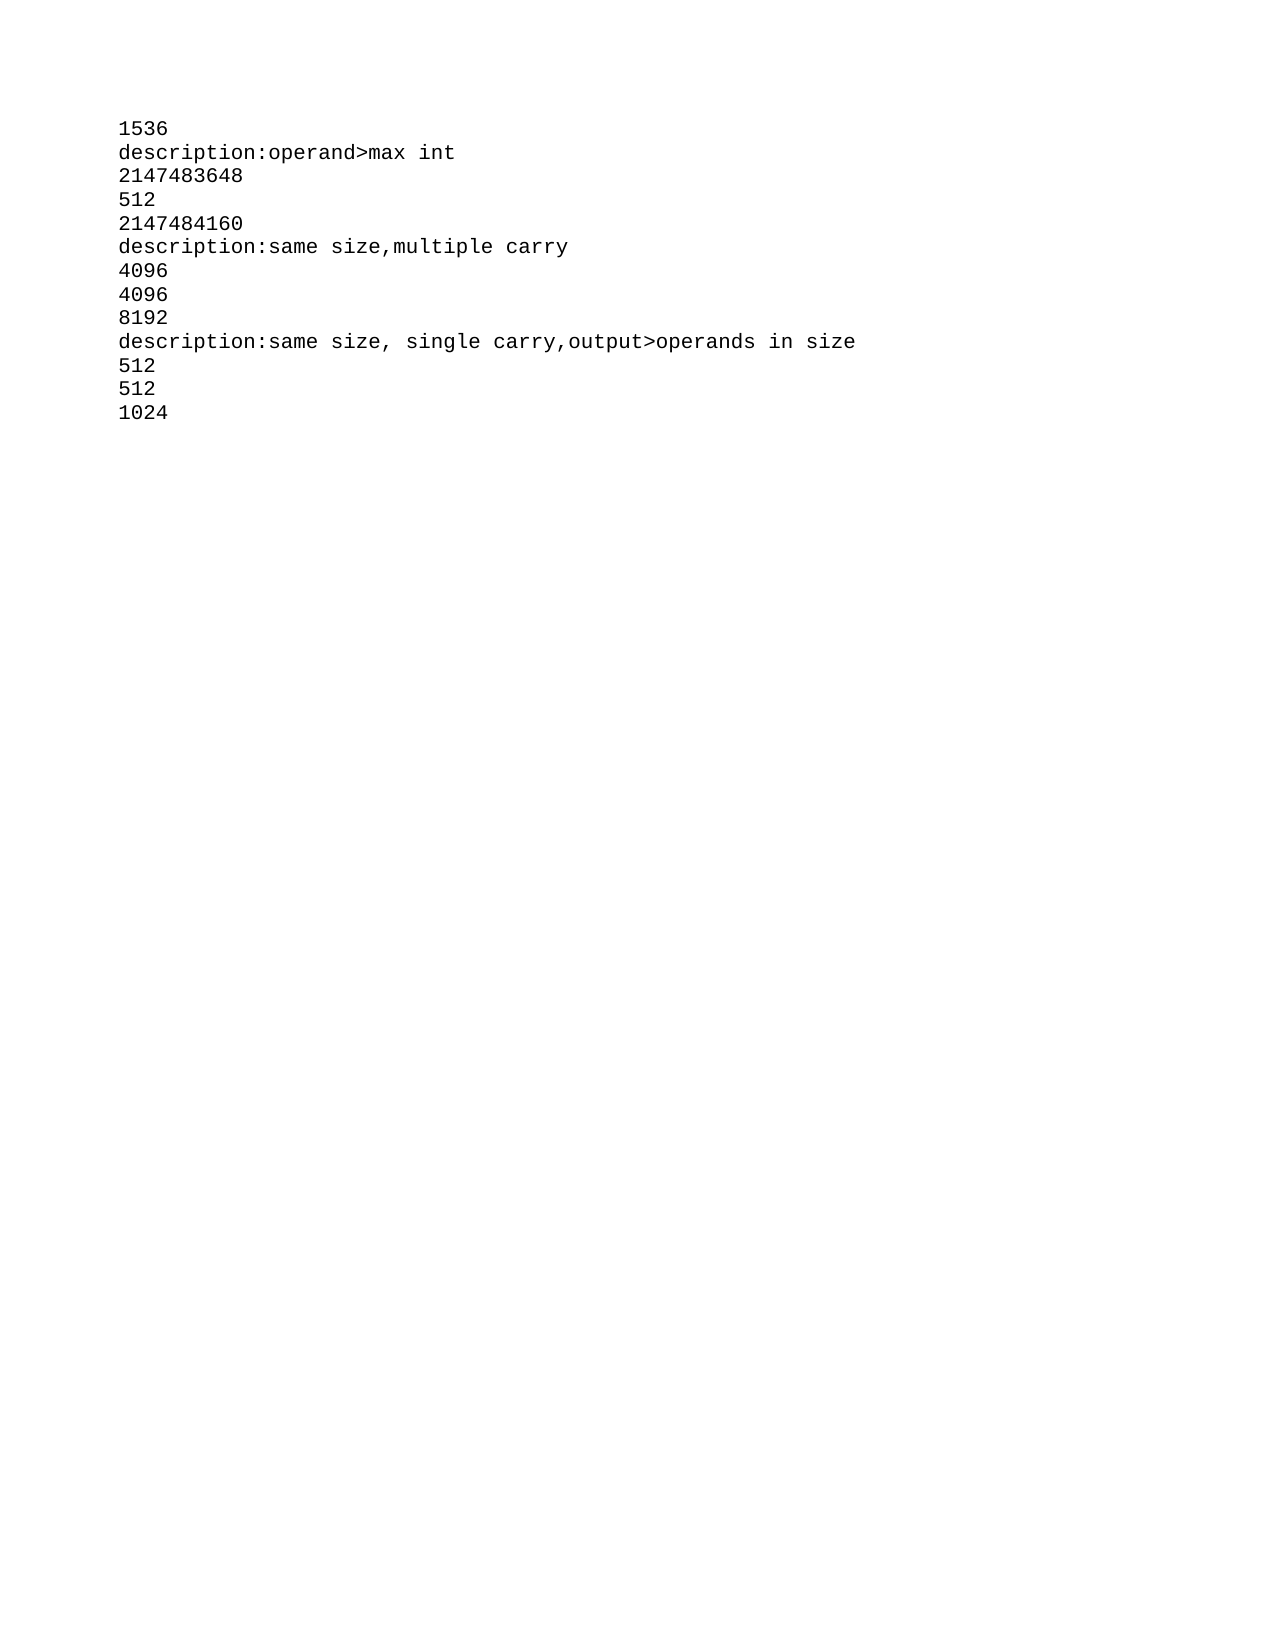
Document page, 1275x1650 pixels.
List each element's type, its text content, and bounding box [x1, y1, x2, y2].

text 1024 [118, 402, 1157, 426]
text description:same size,multiple carry [118, 236, 1157, 260]
text 4096 [118, 260, 1157, 284]
text 512 [118, 354, 1157, 378]
text 2147483648 [118, 165, 1157, 189]
text description:operand>max int [118, 142, 1157, 165]
text 2147484160 [118, 213, 1157, 236]
text 4096 [118, 284, 1157, 307]
text 512 [118, 378, 1157, 402]
text description:same size, single carry,output>operands in size [118, 331, 1157, 354]
text 8192 [118, 307, 1157, 331]
text 512 [118, 189, 1157, 213]
text 1536 [118, 118, 1157, 142]
